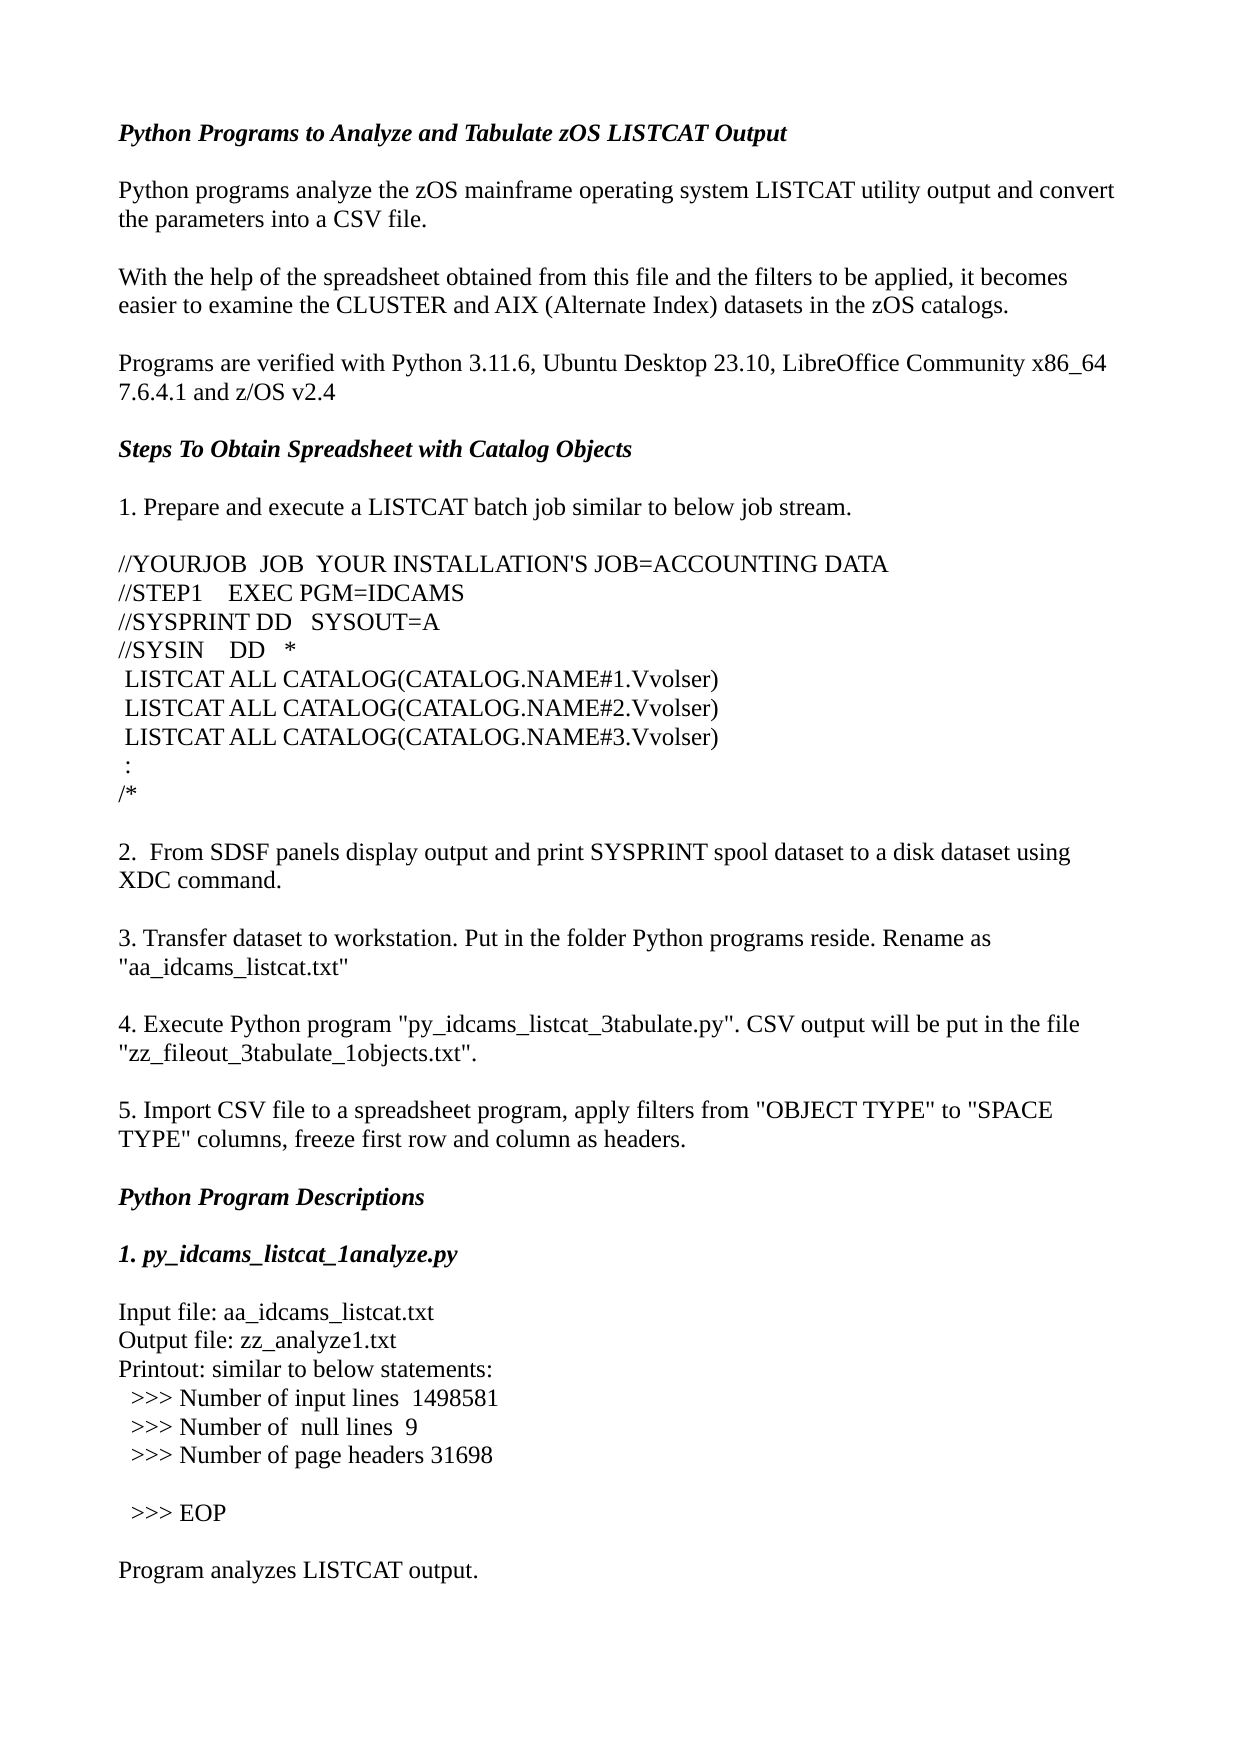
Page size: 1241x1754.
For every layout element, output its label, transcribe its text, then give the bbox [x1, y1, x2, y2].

text 1. Prepare and execute a LISTCAT batch job similar to below job stream. [118, 492, 1122, 521]
text LISTCAT ALL CATALOG(CATALOG.NAME#1.Vvolser) [118, 664, 1122, 693]
text 2. From SDSF panels display output and print SYSPRINT spool dataset to a disk dataset using XDC command. [118, 837, 1122, 894]
text : [118, 751, 1122, 779]
text >>> Number of page headers 31698 [118, 1441, 1122, 1469]
text Steps To Obtain Spreadsheet with Catalog Objects [118, 434, 1122, 463]
text //STEP1 EXEC PGM=IDCAMS [118, 578, 1122, 607]
text //SYSPRINT DD SYSOUT=A [118, 607, 1122, 636]
text With the help of the spreadsheet obtained from this file and the filters to be applied, it becomes easier to examine the CLUSTER and AIX (Alternate Index) datasets in the zOS catalogs. [118, 262, 1122, 319]
text //SYSIN DD * [118, 636, 1122, 664]
text Printout: similar to below statements: [118, 1354, 1122, 1383]
text Input file: aa_idcams_listcat.txt [118, 1297, 1122, 1326]
text >>> EOP [118, 1498, 1122, 1527]
text LISTCAT ALL CATALOG(CATALOG.NAME#3.Vvolser) [118, 722, 1122, 751]
text Programs are verified with Python 3.11.6, Ubuntu Desktop 23.10, LibreOffice Community x86_64 7.6.4.1 and z/OS v2.4 [118, 348, 1122, 406]
text 4. Execute Python program "py_idcams_listcat_3tabulate.py". CSV output will be put in the file "zz_fileout_3tabulate_1objects.txt". [118, 1009, 1122, 1067]
text Python programs analyze the zOS mainframe operating system LISTCAT utility output and convert the parameters into a CSV file. [118, 176, 1122, 233]
text >>> Number of null lines 9 [118, 1412, 1122, 1441]
text >>> Number of input lines 1498581 [118, 1383, 1122, 1412]
text Output file: zz_analyze1.txt [118, 1326, 1122, 1354]
text 1. py_idcams_listcat_1analyze.py [118, 1239, 1122, 1268]
text Python Program Descriptions [118, 1182, 1122, 1211]
text Python Programs to Analyze and Tabulate zOS LISTCAT Output [118, 118, 1122, 147]
text /* [118, 779, 1122, 808]
text 5. Import CSV file to a spreadsheet program, apply filters from "OBJECT TYPE" to "SPACE TYPE" columns, freeze first row and column as headers. [118, 1096, 1122, 1153]
text Program analyzes LISTCAT output. [118, 1556, 1122, 1584]
text //YOURJOB JOB YOUR INSTALLATION'S JOB=ACCOUNTING DATA [118, 549, 1122, 578]
text 3. Transfer dataset to workstation. Put in the folder Python programs reside. Rename as "aa_idcams_listcat.txt" [118, 923, 1122, 981]
text LISTCAT ALL CATALOG(CATALOG.NAME#2.Vvolser) [118, 693, 1122, 722]
